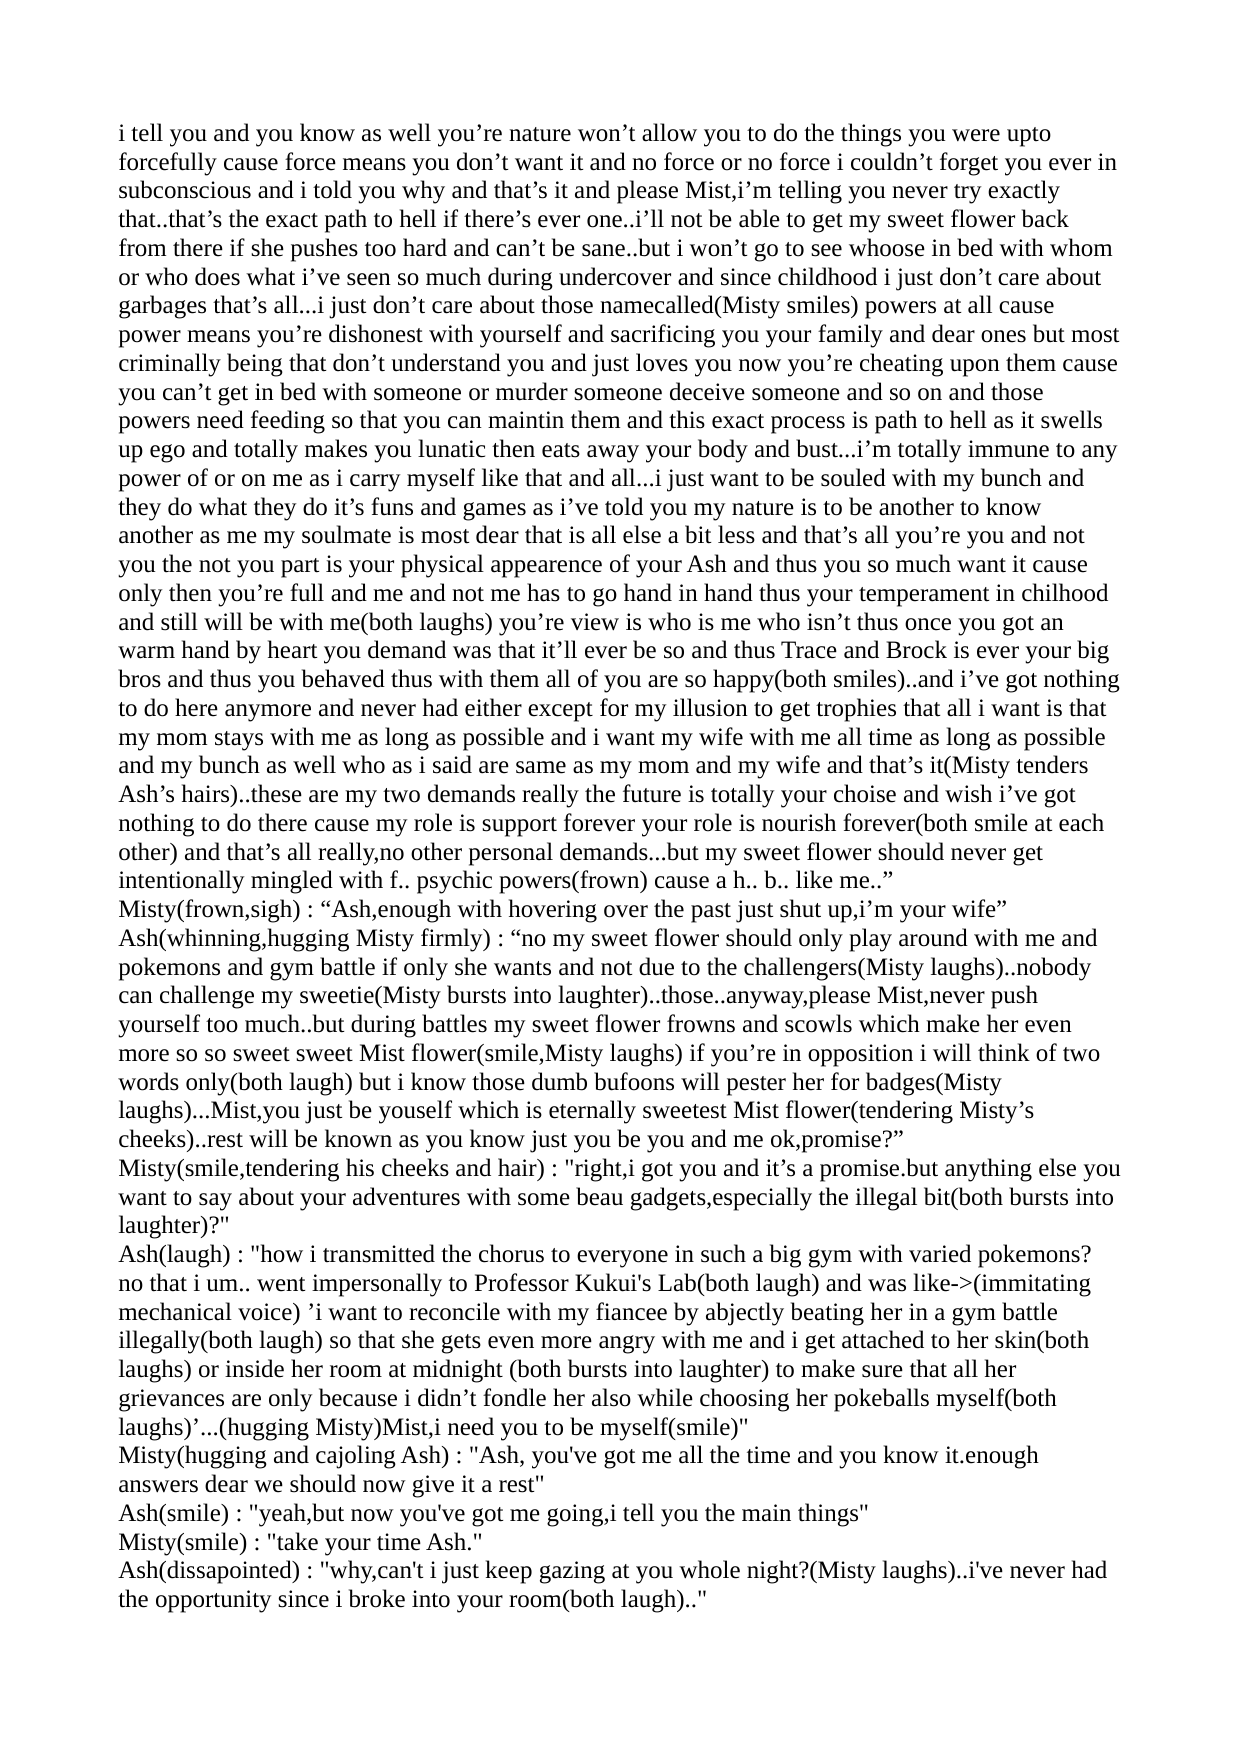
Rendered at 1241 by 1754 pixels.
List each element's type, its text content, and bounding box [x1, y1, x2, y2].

text Misty(smile) : "take your time Ash." [118, 1527, 1122, 1556]
text Ash(smile) : "yeah,but now you've got me going,i tell you the main things" [118, 1498, 1122, 1527]
text Misty(smile,tendering his cheeks and hair) : "right,i got you and it’s a promise.but anything else you want to say about your adventures with some beau gadgets,especially the illegal bit(both bursts into laughter)?" [118, 1153, 1122, 1239]
text Ash(dissapointed) : "why,can't i just keep gazing at you whole night?(Misty laughs)..i've never had the opportunity since i broke into your room(both laugh).." [118, 1556, 1122, 1613]
text i tell you and you know as well you’re nature won’t allow you to do the things you were upto forcefully cause force means you don’t want it and no force or no force i couldn’t forget you ever in subconscious and i told you why and that’s it and please Mist,i’m telling you never try exactly that..that’s the exact path to hell if there’s ever one..i’ll not be able to get my sweet flower back from there if she pushes too hard and can’t be sane..but i won’t go to see whoose in bed with whom or who does what i’ve seen so much during undercover and since childhood i just don’t care about garbages that’s all...i just don’t care about those namecalled(Misty smiles) powers at all cause power means you’re dishonest with yourself and sacrificing you your family and dear ones but most criminally being that don’t understand you and just loves you now you’re cheating upon them cause you can’t get in bed with someone or murder someone deceive someone and so on and those powers need feeding so that you can maintin them and this exact process is path to hell as it swells up ego and totally makes you lunatic then eats away your body and bust...i’m totally immune to any power of or on me as i carry myself like that and all...i just want to be souled with my bunch and they do what they do it’s funs and games as i’ve told you my nature is to be another to know another as me my soulmate is most dear that is all else a bit less and that’s all you’re you and not you the not you part is your physical appearence of your Ash and thus you so much want it cause only then you’re full and me and not me has to go hand in hand thus your temperament in chilhood and still will be with me(both laughs) you’re view is who is me who isn’t thus once you got an warm hand by heart you demand was that it’ll ever be so and thus Trace and Brock is ever your big bros and thus you behaved thus with them all of you are so happy(both smiles)..and i’ve got nothing to do here anymore and never had either except for my illusion to get trophies that all i want is that my mom stays with me as long as possible and i want my wife with me all time as long as possible and my bunch as well who as i said are same as my mom and my wife and that’s it(Misty tenders Ash’s hairs)..these are my two demands really the future is totally your choise and wish i’ve got nothing to do there cause my role is support forever your role is nourish forever(both smile at each other) and that’s all really,no other personal demands...but my sweet flower should never get intentionally mingled with f.. psychic powers(frown) cause a h.. b.. like me..” [118, 118, 1122, 894]
text Ash(laugh) : "how i transmitted the chorus to everyone in such a big gym with varied pokemons? no that i um.. went impersonally to Professor Kukui's Lab(both laugh) and was like->(immitating mechanical voice) ’i want to reconcile with my fiancee by abjectly beating her in a gym battle illegally(both laugh) so that she gets even more angry with me and i get attached to her skin(both laughs) or inside her room at midnight (both bursts into laughter) to make sure that all her grievances are only because i didn’t fondle her also while choosing her pokeballs myself(both laughs)’...(hugging Misty)Mist,i need you to be myself(smile)" [118, 1239, 1122, 1441]
text Ash(whinning,hugging Misty firmly) : “no my sweet flower should only play around with me and pokemons and gym battle if only she wants and not due to the challengers(Misty laughs)..nobody can challenge my sweetie(Misty bursts into laughter)..those..anyway,please Mist,never push yourself too much..but during battles my sweet flower frowns and scowls which make her even more so so sweet sweet Mist flower(smile,Misty laughs) if you’re in opposition i will think of two words only(both laugh) but i know those dumb bufoons will pester her for badges(Misty laughs)...Mist,you just be youself which is eternally sweetest Mist flower(tendering Misty’s cheeks)..rest will be known as you know just you be you and me ok,promise?” [118, 923, 1122, 1153]
text Misty(frown,sigh) : “Ash,enough with hovering over the past just shut up,i’m your wife” [118, 894, 1122, 923]
text Misty(hugging and cajoling Ash) : "Ash, you've got me all the time and you know it.enough answers dear we should now give it a rest" [118, 1441, 1122, 1498]
